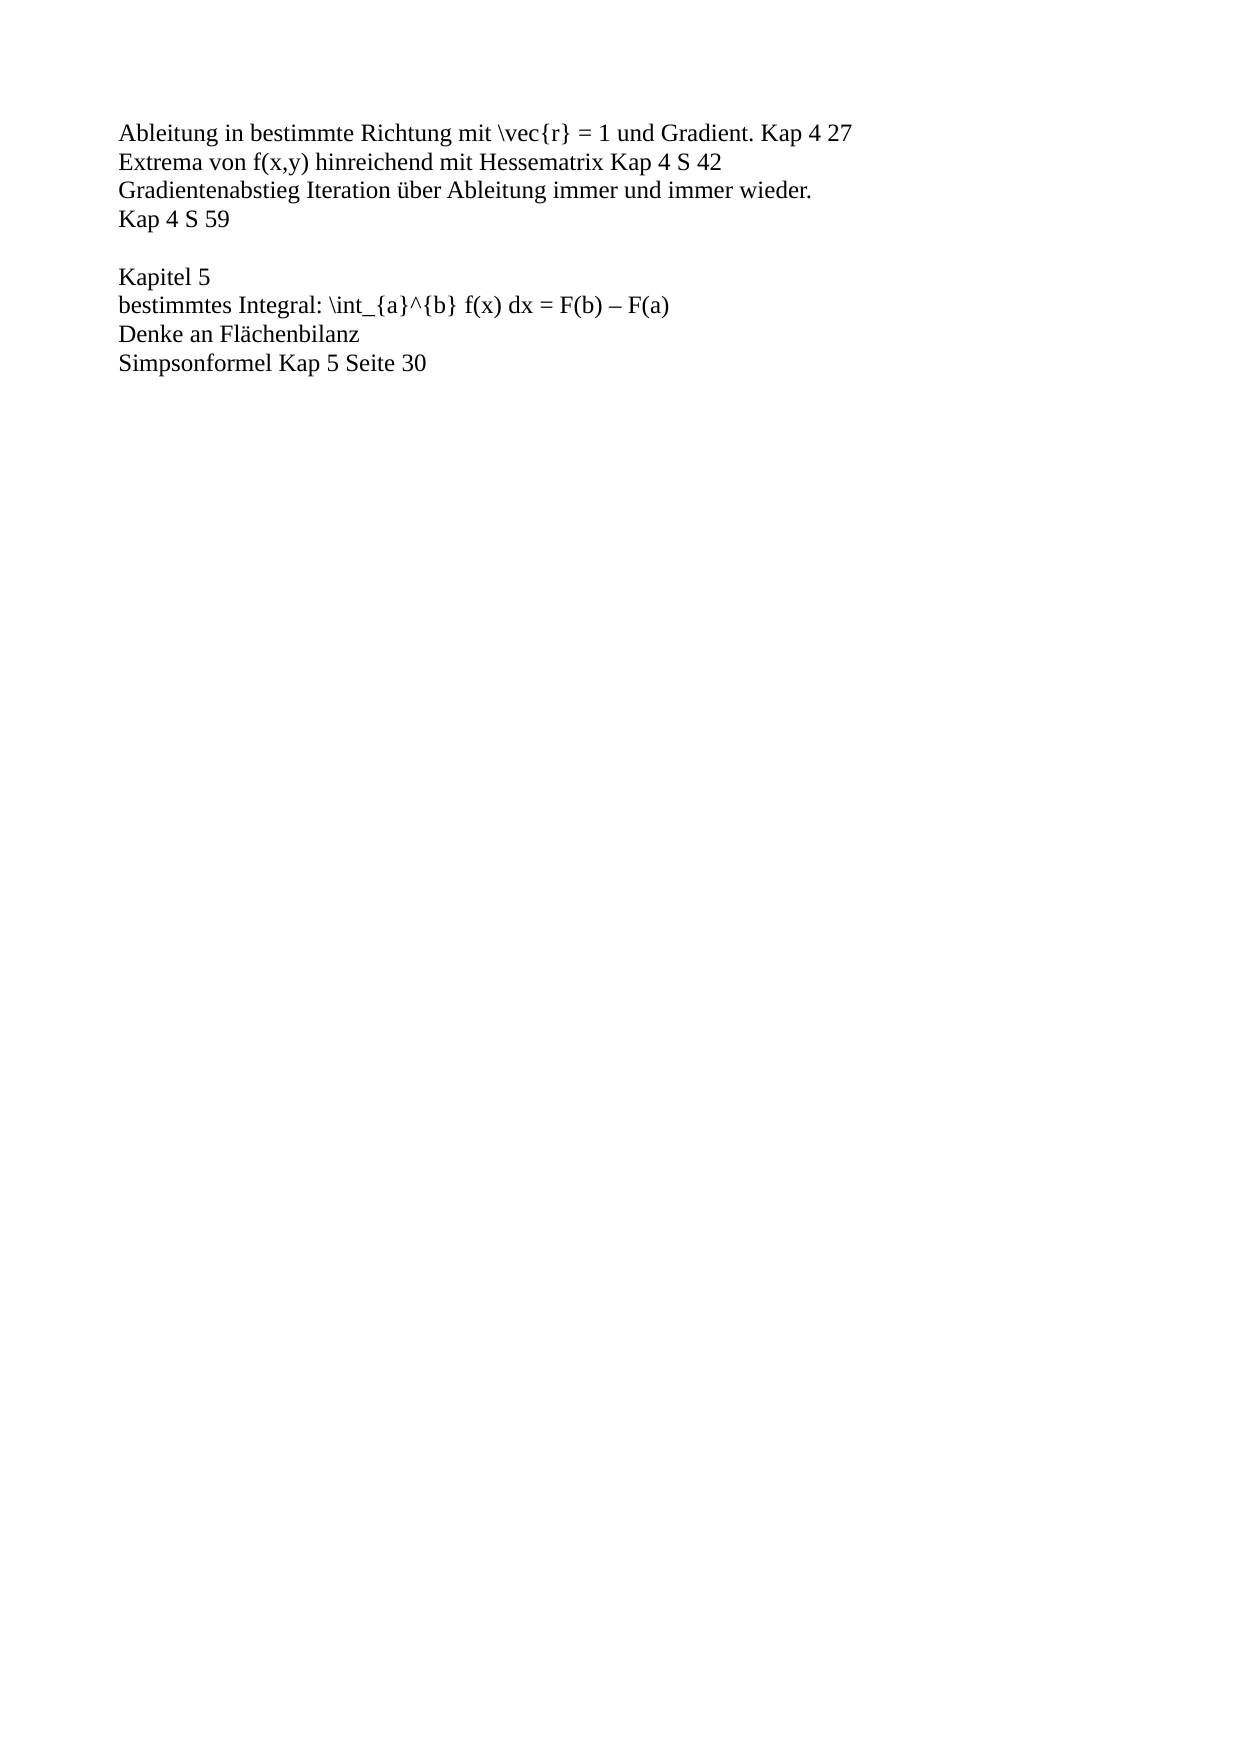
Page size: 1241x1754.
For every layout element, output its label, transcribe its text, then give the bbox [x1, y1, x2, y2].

text Denke an Flächenbilanz [118, 319, 1122, 348]
text bestimmtes Integral: \int_{a}^{b} f(x) dx = F(b) – F(a) [118, 291, 1122, 319]
text Extrema von f(x,y) hinreichend mit Hessematrix Kap 4 S 42 [118, 147, 1122, 176]
text Gradientenabstieg Iteration über Ableitung immer und immer wieder. [118, 176, 1122, 204]
text Simpsonformel Kap 5 Seite 30 [118, 348, 1122, 377]
text Kap 4 S 59 [118, 204, 1122, 233]
text Ableitung in bestimmte Richtung mit \vec{r} = 1 und Gradient. Kap 4 27 [118, 118, 1122, 147]
text Kapitel 5 [118, 262, 1122, 291]
